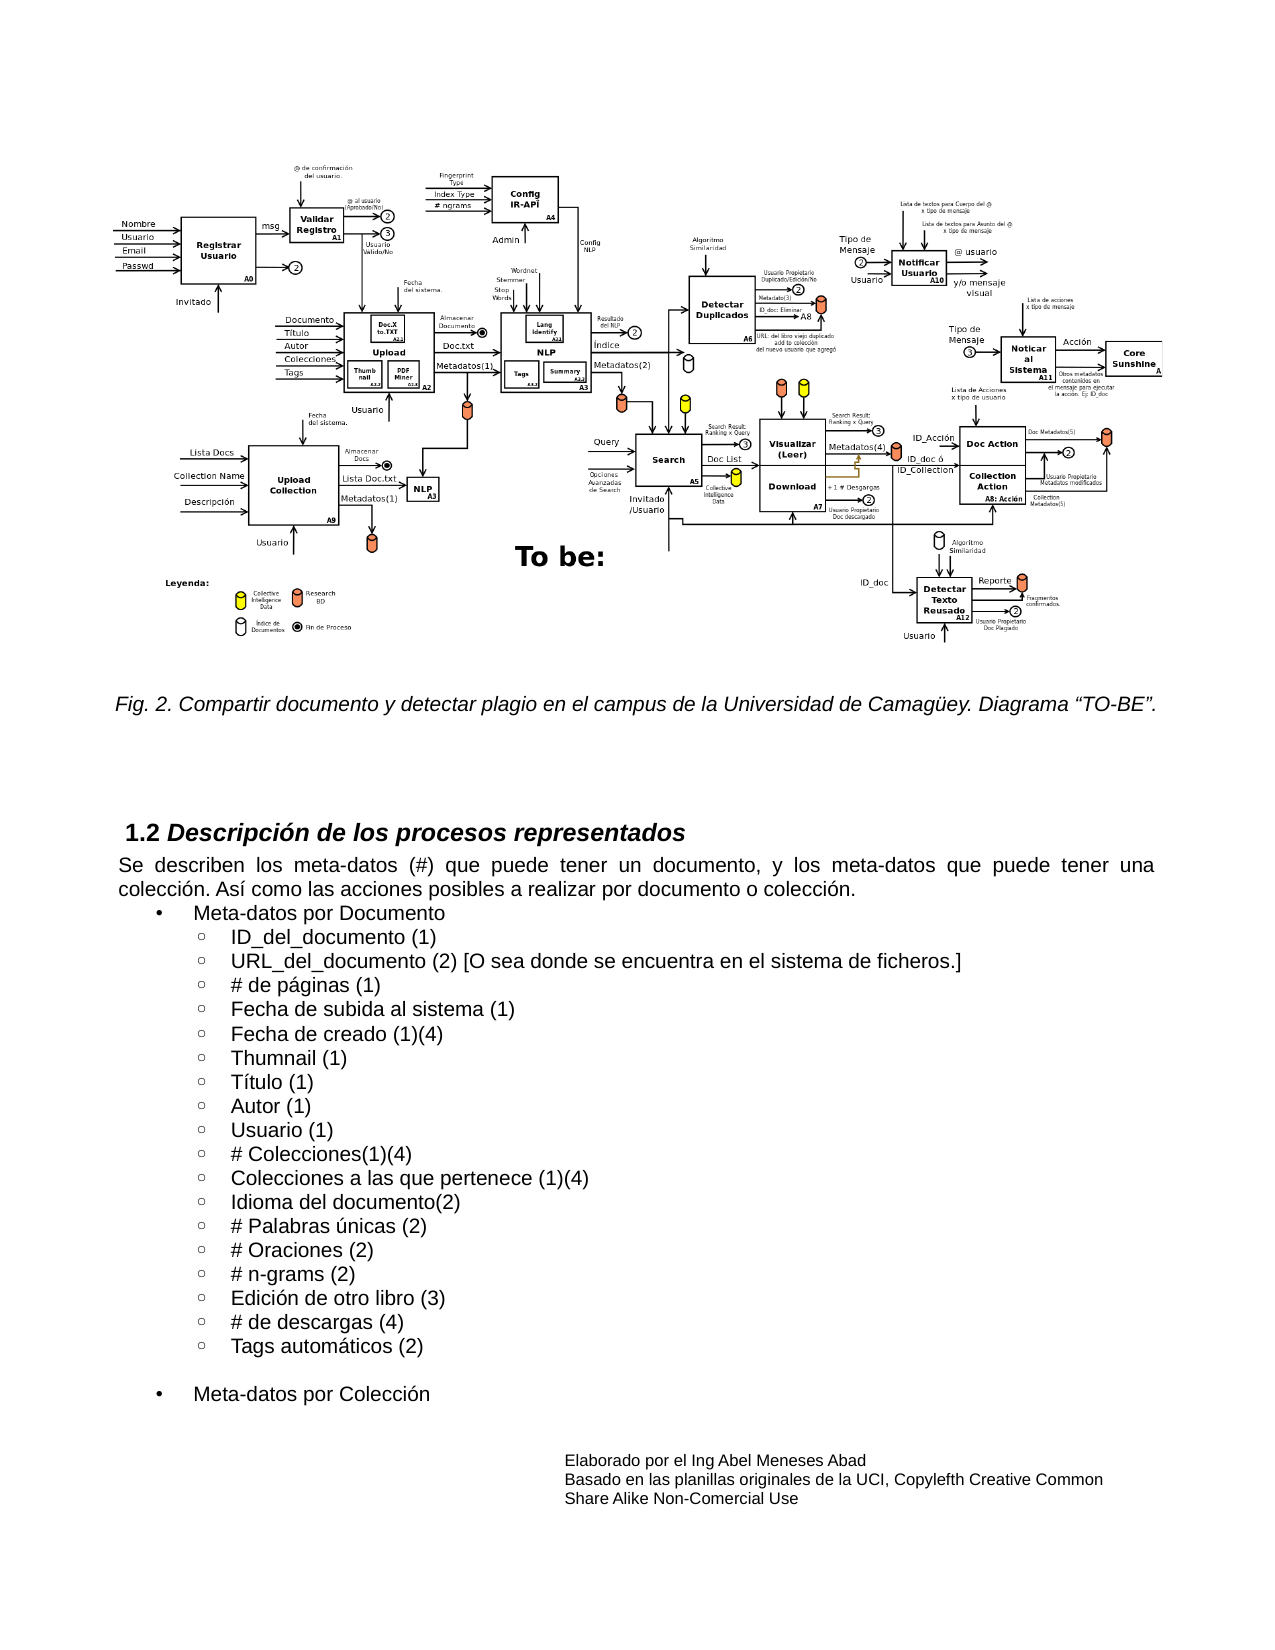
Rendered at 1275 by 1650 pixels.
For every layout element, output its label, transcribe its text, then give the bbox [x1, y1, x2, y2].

list Meta-datos por Colección [156, 1382, 1157, 1406]
list Idioma del documento(2) [193, 1190, 1157, 1214]
list Título (1) [193, 1069, 1157, 1093]
picture [112, 164, 1163, 643]
list # Colecciones(1)(4) [193, 1142, 1157, 1166]
list ID_del_documento (1) [193, 925, 1157, 949]
list # de descargas (4) [193, 1310, 1157, 1334]
list Usuario (1) [193, 1118, 1157, 1142]
list Autor (1) [193, 1093, 1157, 1118]
text Fig. 2. Compartir documento y detectar plagio en el campus de la Universidad de Camagüey. Diagrama “TO-BE”. [112, 692, 1163, 716]
list # n-grams (2) [193, 1262, 1157, 1286]
list Colecciones a las que pertenece (1)(4) [193, 1166, 1157, 1190]
list Edición de otro libro (3) [193, 1286, 1157, 1310]
list # Palabras únicas (2) [193, 1214, 1157, 1238]
list # de páginas (1) [193, 973, 1157, 997]
list URL_del_documento (2) [O sea donde se encuentra en el sistema de ficheros.] [193, 949, 1157, 973]
list Tags automáticos (2) [193, 1334, 1157, 1358]
list Fecha de creado (1)(4) [193, 1021, 1157, 1045]
list Meta-datos por Documento [156, 901, 1157, 925]
subtitle Descripción de los procesos representados [118, 818, 1157, 847]
list # Oraciones (2) [193, 1238, 1157, 1262]
list Thumnail (1) [193, 1045, 1157, 1069]
text Se describen los meta-datos (#) que puede tener un documento, y los meta-datos que puede tener una colección. Así como las acciones posibles a realizar por documento o colección. [118, 853, 1157, 901]
list Fecha de subida al sistema (1) [193, 997, 1157, 1021]
